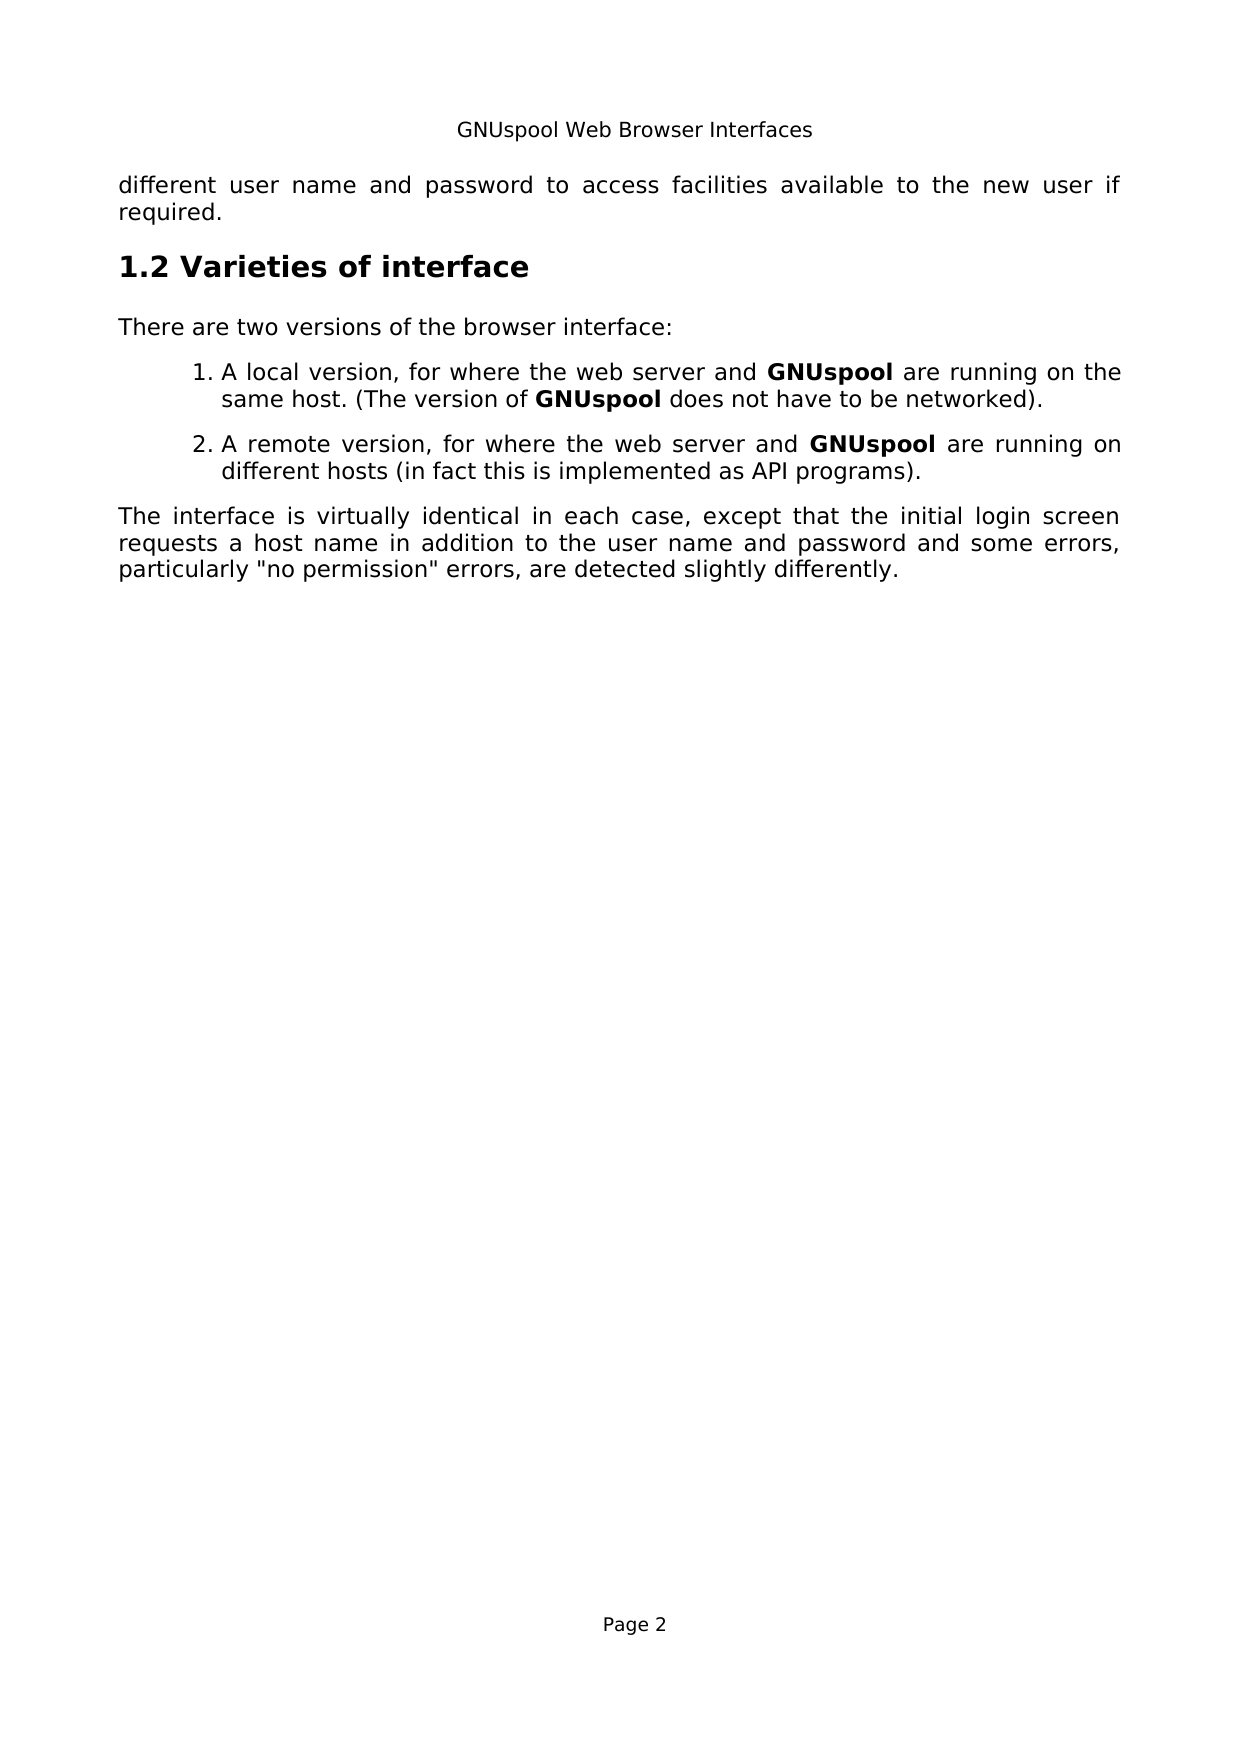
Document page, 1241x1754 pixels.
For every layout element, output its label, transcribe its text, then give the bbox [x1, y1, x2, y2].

subtitle Varieties of interface [118, 250, 1122, 285]
list A local version, for where the web server and GNUspool are running on the same host. (The version of GNUspool does not have to be networked). [192, 359, 1122, 413]
text There are two versions of the browser interface: [118, 314, 1122, 341]
text different user name and password to access facilities available to the new user if required. [118, 172, 1122, 225]
text The interface is virtually identical in each case, except that the initial login screen requests a host name in addition to the user name and password and some errors, particularly "no permission" errors, are detected slightly differently. [118, 503, 1122, 583]
list A remote version, for where the web server and GNUspool are running on different hosts (in fact this is implemented as API programs). [192, 431, 1122, 485]
